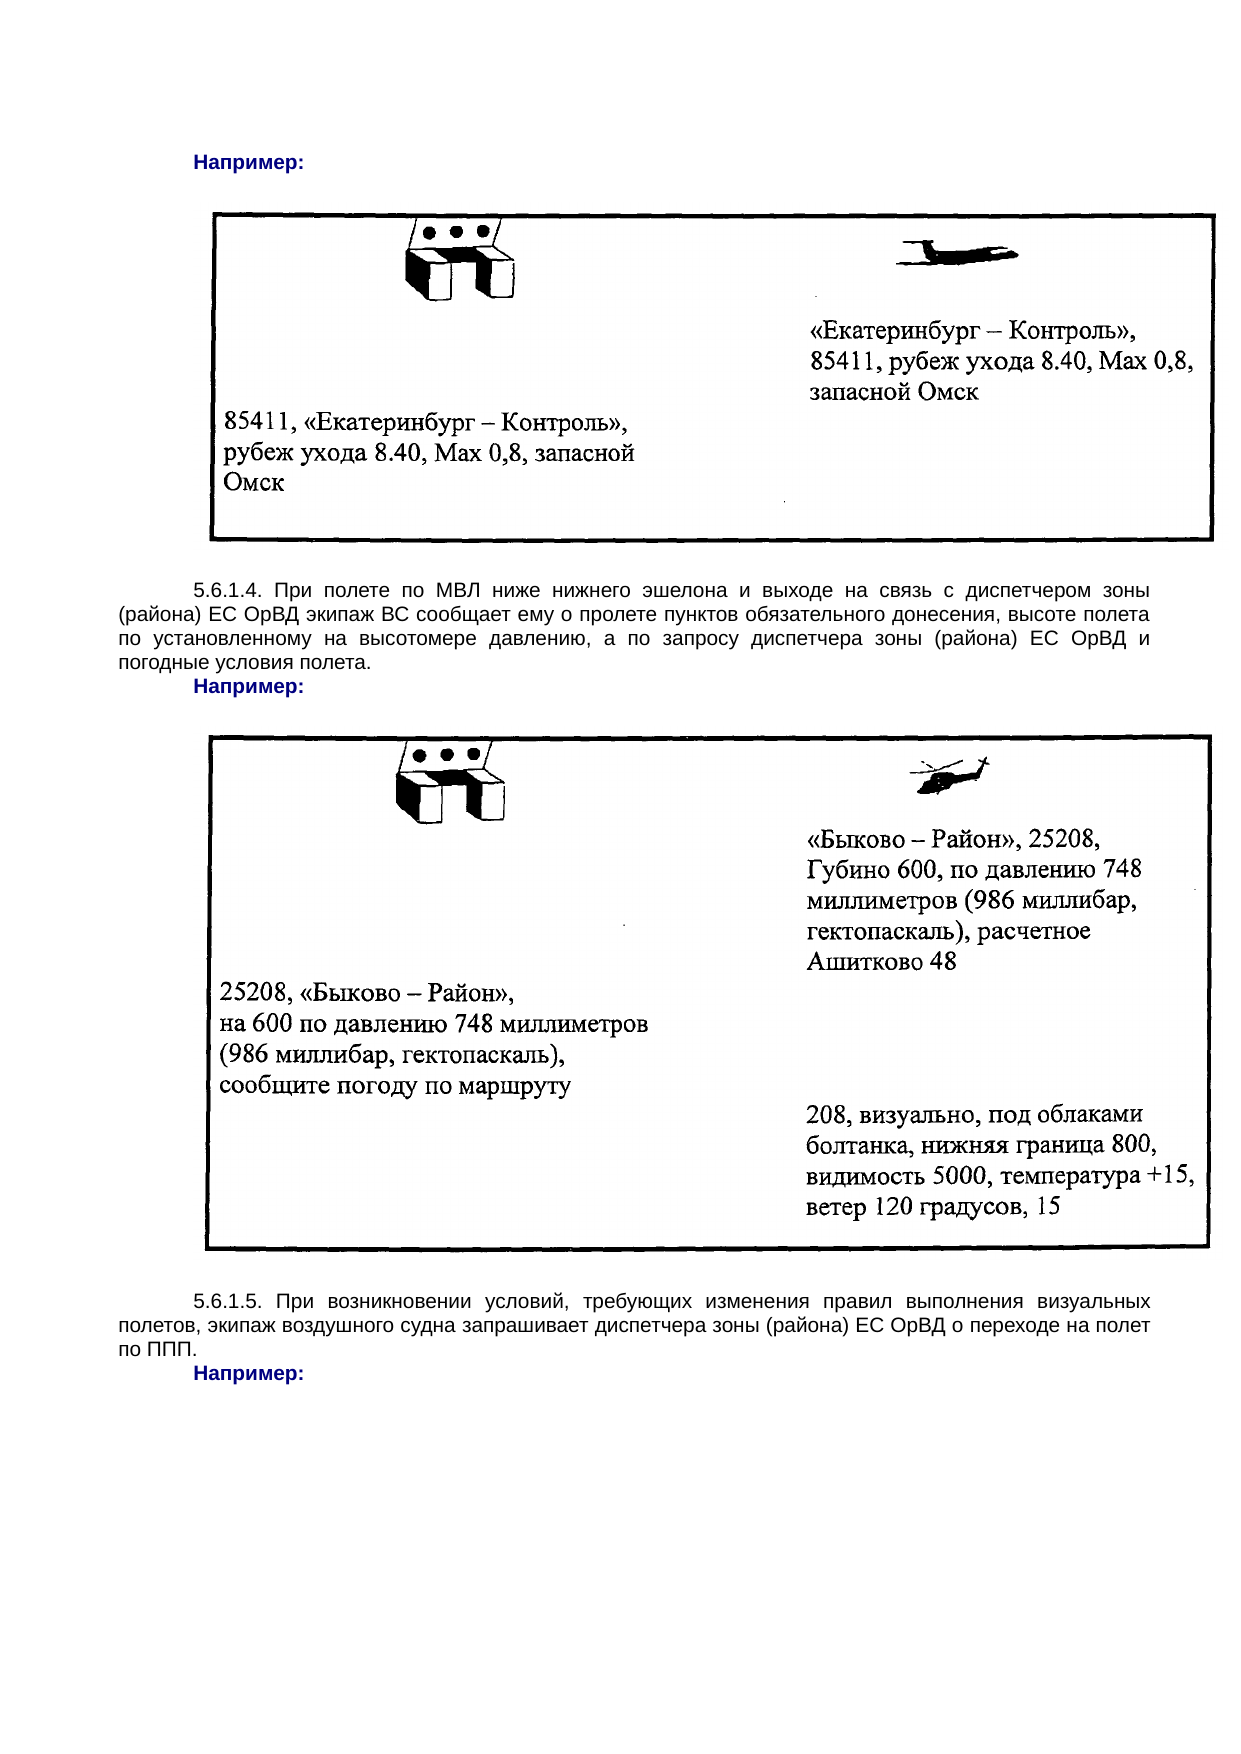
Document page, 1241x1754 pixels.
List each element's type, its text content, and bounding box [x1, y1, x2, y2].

text 5.6.1.5. При возникновении условий, требующих изменения правил выполнения визуальных полетов, экипаж воздушного судна запрашивает диспетчера зоны (района) ЕС ОрВД о переходе на полет по ППП. [118, 1288, 1152, 1360]
text Например: [118, 150, 1152, 174]
text Например: [118, 674, 1152, 698]
picture [193, 202, 1229, 550]
text 5.6.1.4. При полете по МВЛ ниже нижнего эшелона и выходе на связь с диспетчером зоны (района) ЕС ОрВД экипаж ВС сообщает ему о пролете пунктов обязательного донесения, высоте полета по установленному на высотомере давлению, а по запросу диспетчера зоны (района) ЕС ОрВД и погодные условия полета. [118, 578, 1152, 674]
text Например: [118, 1360, 1152, 1384]
picture [193, 726, 1223, 1260]
